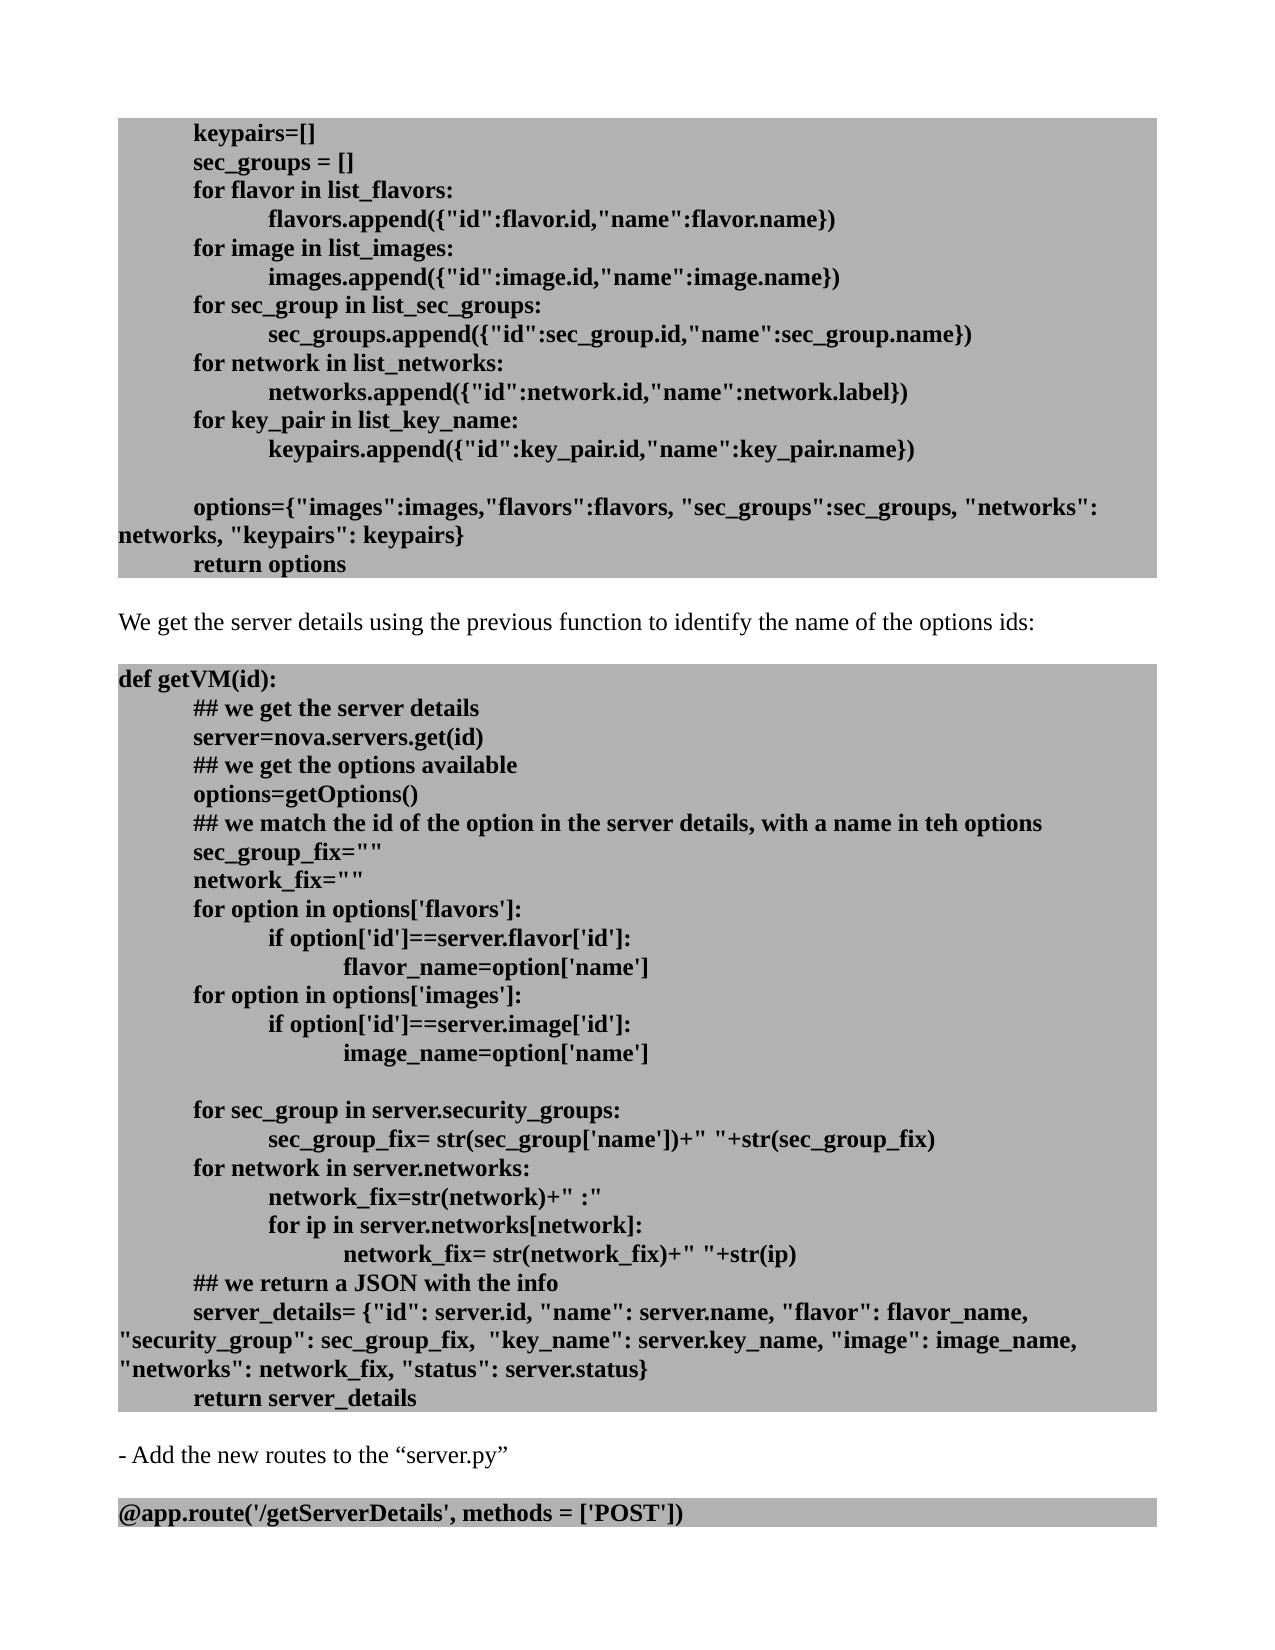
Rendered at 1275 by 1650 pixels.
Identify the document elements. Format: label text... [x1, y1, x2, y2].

text for sec_group in server.security_groups: [118, 1096, 1157, 1124]
text flavor_name=option['name'] [118, 952, 1157, 981]
text server=nova.servers.get(id) [118, 722, 1157, 751]
text sec_group_fix= str(sec_group['name'])+" "+str(sec_group_fix) [118, 1124, 1157, 1153]
text if option['id']==server.flavor['id']: [118, 923, 1157, 952]
text network_fix= str(network_fix)+" "+str(ip) [118, 1239, 1157, 1268]
text images.append({"id":image.id,"name":image.name}) [118, 262, 1157, 291]
text options=getOptions() [118, 779, 1157, 808]
text return options [118, 549, 1157, 578]
text for network in server.networks: [118, 1153, 1157, 1182]
text for option in options['flavors']: [118, 894, 1157, 923]
text ## we return a JSON with the info [118, 1268, 1157, 1297]
text for flavor in list_flavors: [118, 176, 1157, 204]
text ## we get the options available [118, 751, 1157, 779]
text sec_group_fix="" [118, 837, 1157, 866]
text for sec_group in list_sec_groups: [118, 291, 1157, 319]
text flavors.append({"id":flavor.id,"name":flavor.name}) [118, 204, 1157, 233]
text for key_pair in list_key_name: [118, 406, 1157, 434]
text def getVM(id): [118, 664, 1157, 693]
text options={"images":images,"flavors":flavors, "sec_groups":sec_groups, "networks": networks, "keypairs": keypairs} [118, 492, 1157, 549]
text network_fix="" [118, 866, 1157, 894]
text keypairs=[] [118, 118, 1157, 147]
text networks.append({"id":network.id,"name":network.label}) [118, 377, 1157, 406]
text for image in list_images: [118, 233, 1157, 262]
text sec_groups = [] [118, 147, 1157, 176]
text We get the server details using the previous function to identify the name of the options ids: [118, 607, 1157, 636]
text sec_groups.append({"id":sec_group.id,"name":sec_group.name}) [118, 319, 1157, 348]
text image_name=option['name'] [118, 1038, 1157, 1067]
text network_fix=str(network)+" :" [118, 1182, 1157, 1211]
text keypairs.append({"id":key_pair.id,"name":key_pair.name}) [118, 434, 1157, 463]
text for option in options['images']: [118, 981, 1157, 1009]
text server_details= {"id": server.id, "name": server.name, "flavor": flavor_name, "security_group": sec_group_fix, "key_name": server.key_name, "image": image_name, "networks": network_fix, "status": server.status} [118, 1297, 1157, 1383]
text ## we get the server details [118, 693, 1157, 722]
text return server_details [118, 1383, 1157, 1412]
text - Add the new routes to the “server.py” [118, 1441, 1157, 1469]
text for ip in server.networks[network]: [118, 1211, 1157, 1239]
text ## we match the id of the option in the server details, with a name in teh options [118, 808, 1157, 837]
text if option['id']==server.image['id']: [118, 1009, 1157, 1038]
text for network in list_networks: [118, 348, 1157, 377]
text @app.route('/getServerDetails', methods = ['POST']) [118, 1498, 1157, 1527]
